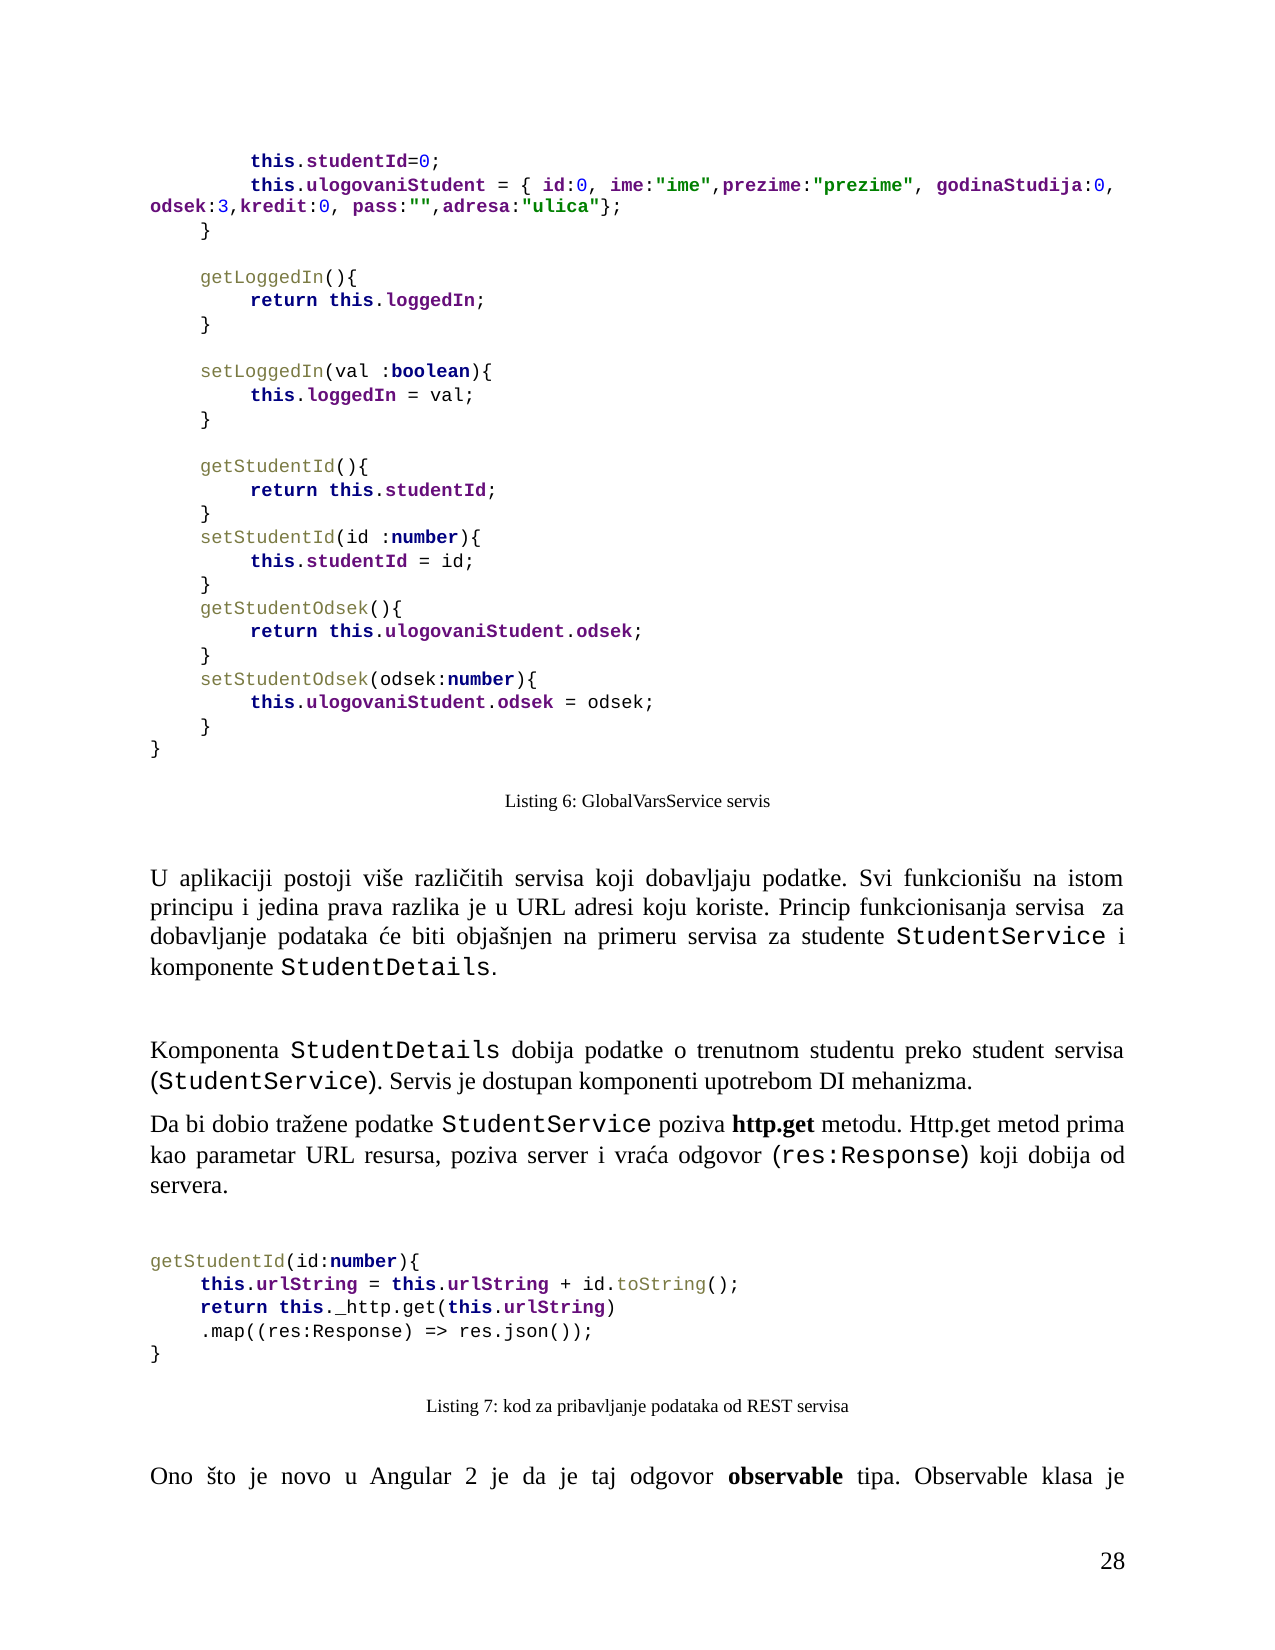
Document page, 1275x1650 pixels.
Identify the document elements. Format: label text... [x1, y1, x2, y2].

text return this._http.get(this.urlString) [150, 1296, 1125, 1320]
text return this.studentId; [150, 479, 1125, 502]
text getStudentId(id:number){ [150, 1252, 1125, 1273]
text Da bi dobio tražene podatke StudentService poziva http.get metodu. Http.get metod prima kao parametar URL resursa, poziva server i vraća odgovor (res:Response) koji dobija od servera. [150, 1109, 1125, 1199]
text .map((res:Response) => res.json()); [150, 1320, 1125, 1344]
text getStudentOdsek(){ [150, 597, 1125, 621]
text getLoggedIn(){ [150, 266, 1125, 289]
text U aplikaciji postoji više različitih servisa koji dobavljaju podatke. Svi funkcionišu na istom principu i jedina prava razlika je u URL adresi koju koriste. Princip funkcionisanja servisa za dobavljanje podataka će biti objašnjen na primeru servisa za studente StudentService i komponente StudentDetails. [150, 863, 1125, 983]
text Listing 7: kod za pribavljanje podataka od REST servisa [150, 1394, 1125, 1416]
text Komponenta StudentDetails dobija podatke o trenutnom studentu preko student servisa (StudentService). Servis je dostupan komponenti upotrebom DI mehanizma. [150, 1035, 1125, 1097]
text Listing 6: GlobalVarsService servis [150, 789, 1125, 811]
text this.studentId = id; [150, 549, 1125, 573]
text getStudentId(){ [150, 455, 1125, 479]
text Ono što je novo u Angular 2 je da je taj odgovor observable tipa. Observable klasa je [150, 1461, 1125, 1490]
text } [150, 644, 1125, 668]
text } [150, 573, 1125, 597]
text } [150, 408, 1125, 431]
text } [150, 218, 1125, 242]
text } [150, 739, 1125, 760]
text this.loggedIn = val; [150, 384, 1125, 408]
text this.ulogovaniStudent.odsek = odsek; [150, 691, 1125, 715]
text } [150, 502, 1125, 526]
text setLoggedIn(val :boolean){ [150, 360, 1125, 384]
text } [150, 715, 1125, 739]
text } [150, 313, 1125, 337]
text this.studentId=0; [150, 150, 1125, 174]
text return this.loggedIn; [150, 289, 1125, 313]
text return this.ulogovaniStudent.odsek; [150, 621, 1125, 644]
text this.urlString = this.urlString + id.toString(); [150, 1273, 1125, 1296]
text setStudentId(id :number){ [150, 526, 1125, 549]
text this.ulogovaniStudent = { id:0, ime:"ime",prezime:"prezime", godinaStudija:0, odsek:3,kredit:0, pass:"",adresa:"ulica"}; [150, 174, 1125, 218]
text } [150, 1344, 1125, 1365]
text setStudentOdsek(odsek:number){ [150, 668, 1125, 691]
